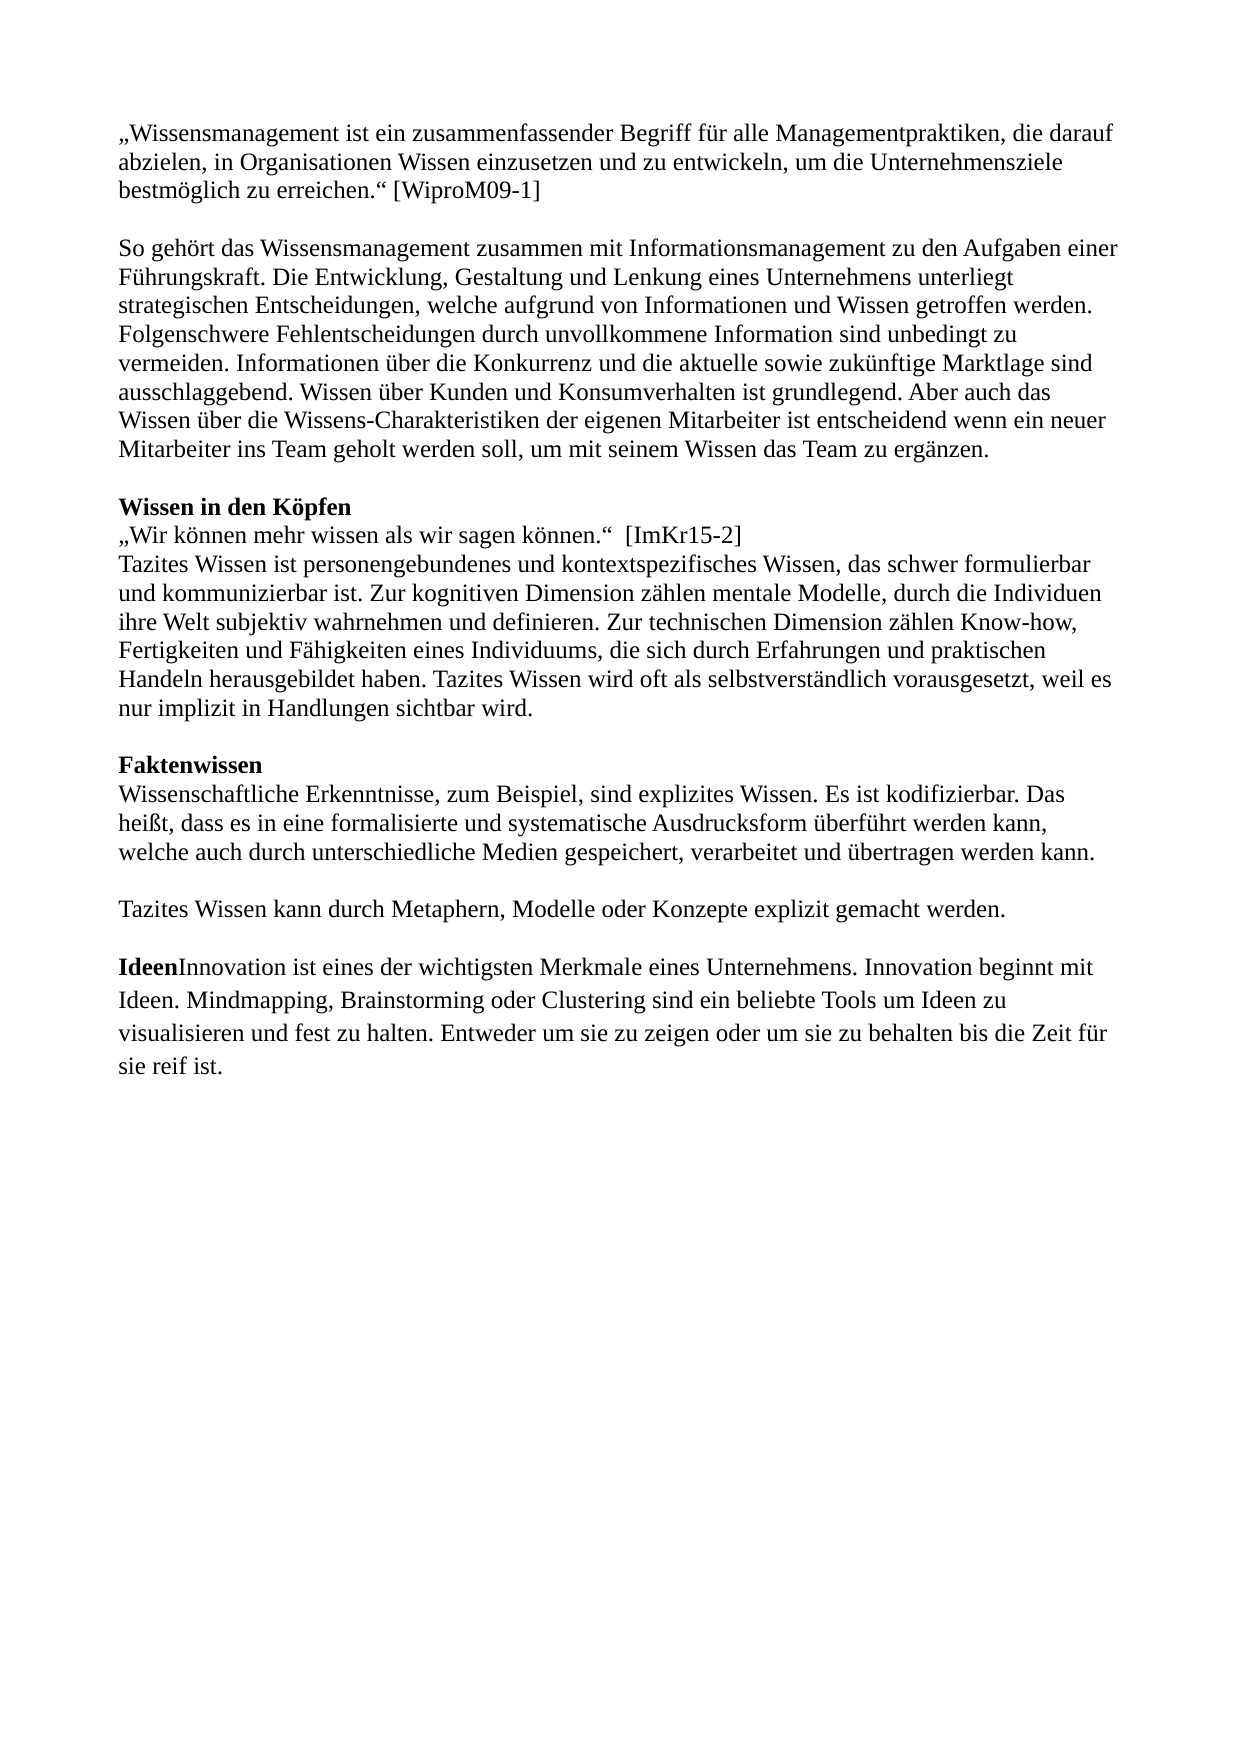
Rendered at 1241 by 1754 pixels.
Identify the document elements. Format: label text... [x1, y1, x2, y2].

text „Wissensmanagement ist ein zusammenfassender Begriff für alle Managementpraktiken, die darauf abzielen, in Organisationen Wissen einzusetzen und zu entwickeln, um die Unternehmensziele bestmöglich zu erreichen.“ [WiproM09-1] [118, 118, 1122, 204]
text Faktenwissen [118, 751, 1122, 779]
text „Wir können mehr wissen als wir sagen können.“ [ImKr15-2] [118, 521, 1122, 549]
text Wissenschaftliche Erkenntnisse, zum Beispiel, sind explizites Wissen. Es ist kodifizierbar. Das heißt, dass es in eine formalisierte und systematische Ausdrucksform überführt werden kann, welche auch durch unterschiedliche Medien gespeichert, verarbeitet und übertragen werden kann. [118, 779, 1122, 866]
text Tazites Wissen ist personengebundenes und kontextspezifisches Wissen, das schwer formulierbar und kommunizierbar ist. Zur kognitiven Dimension zählen mentale Modelle, durch die Individuen ihre Welt subjektiv wahrnehmen und definieren. Zur technischen Dimension zählen Know-how, Fertigkeiten und Fähigkeiten eines Individuums, die sich durch Erfahrungen und praktischen Handeln herausgebildet haben. Tazites Wissen wird oft als selbstverständlich vorausgesetzt, weil es nur implizit in Handlungen sichtbar wird. [118, 549, 1122, 722]
text So gehört das Wissensmanagement zusammen mit Informationsmanagement zu den Aufgaben einer Führungskraft. Die Entwicklung, Gestaltung und Lenkung eines Unternehmens unterliegt strategischen Entscheidungen, welche aufgrund von Informationen und Wissen getroffen werden. Folgenschwere Fehlentscheidungen durch unvollkommene Information sind unbedingt zu vermeiden. Informationen über die Konkurrenz und die aktuelle sowie zukünftige Marktlage sind ausschlaggebend. Wissen über Kunden und Konsumverhalten ist grundlegend. Aber auch das Wissen über die Wissens-Charakteristiken der eigenen Mitarbeiter ist entscheidend wenn ein neuer Mitarbeiter ins Team geholt werden soll, um mit seinem Wissen das Team zu ergänzen. [118, 233, 1122, 463]
text Tazites Wissen kann durch Metaphern, Modelle oder Konzepte explizit gemacht werden. [118, 894, 1122, 923]
text Wissen in den Köpfen [118, 492, 1122, 521]
text IdeenInnovation ist eines der wichtigsten Merkmale eines Unternehmens. Innovation beginnt mit Ideen. Mindmapping, Brainstorming oder Clustering sind ein beliebte Tools um Ideen zu visualisieren und fest zu halten. Entweder um sie zu zeigen oder um sie zu behalten bis die Zeit für sie reif ist. [118, 952, 1122, 1080]
